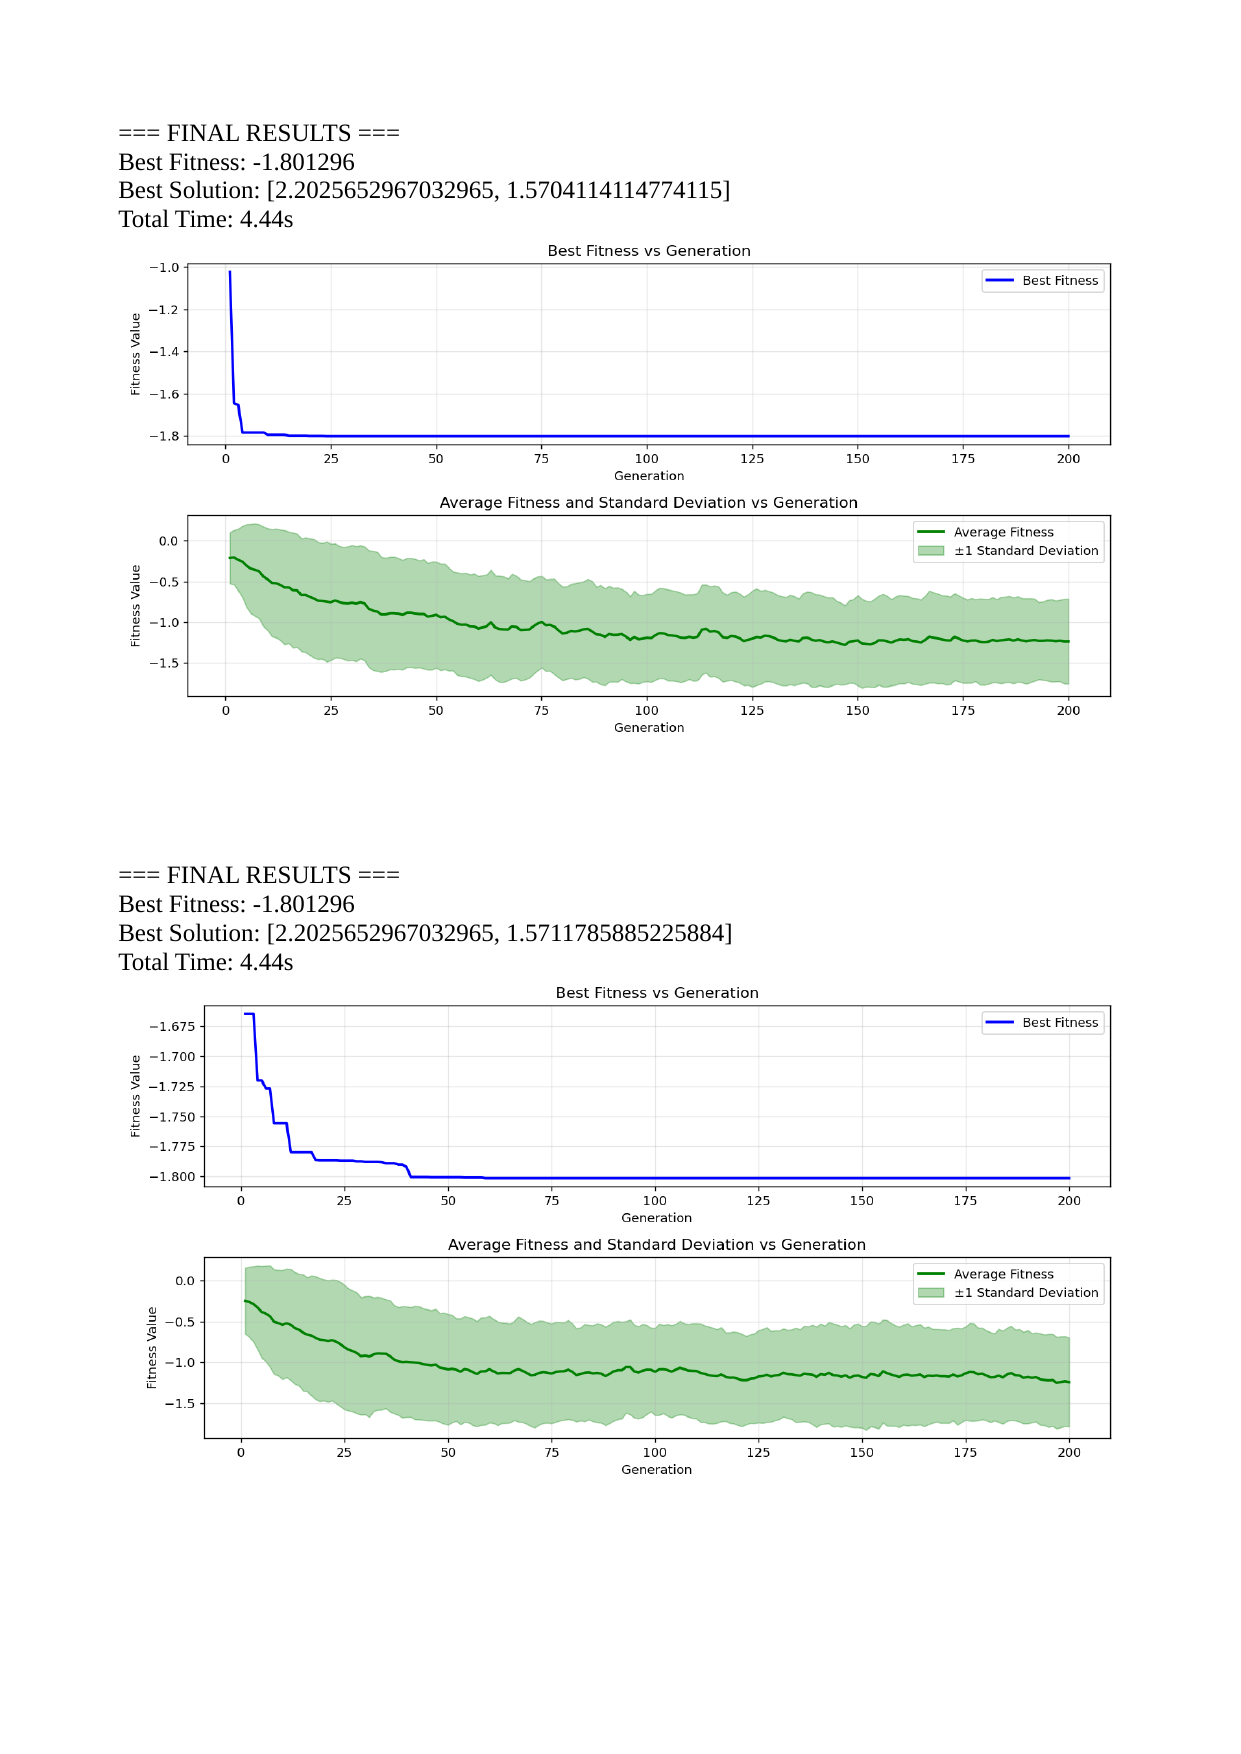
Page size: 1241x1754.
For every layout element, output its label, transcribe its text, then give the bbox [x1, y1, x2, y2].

text Best Fitness: -1.801296 [118, 147, 1122, 176]
text === FINAL RESULTS === [118, 860, 1122, 889]
text Best Solution: [2.2025652967032965, 1.5704114114774115] [118, 176, 1122, 204]
picture [118, 233, 1123, 746]
text Best Solution: [2.2025652967032965, 1.5711785885225884] [118, 918, 1122, 947]
text === FINAL RESULTS === [118, 118, 1122, 147]
text Total Time: 4.44s [118, 204, 1122, 233]
picture [118, 975, 1123, 1488]
text Total Time: 4.44s [118, 947, 1122, 975]
text Best Fitness: -1.801296 [118, 889, 1122, 918]
